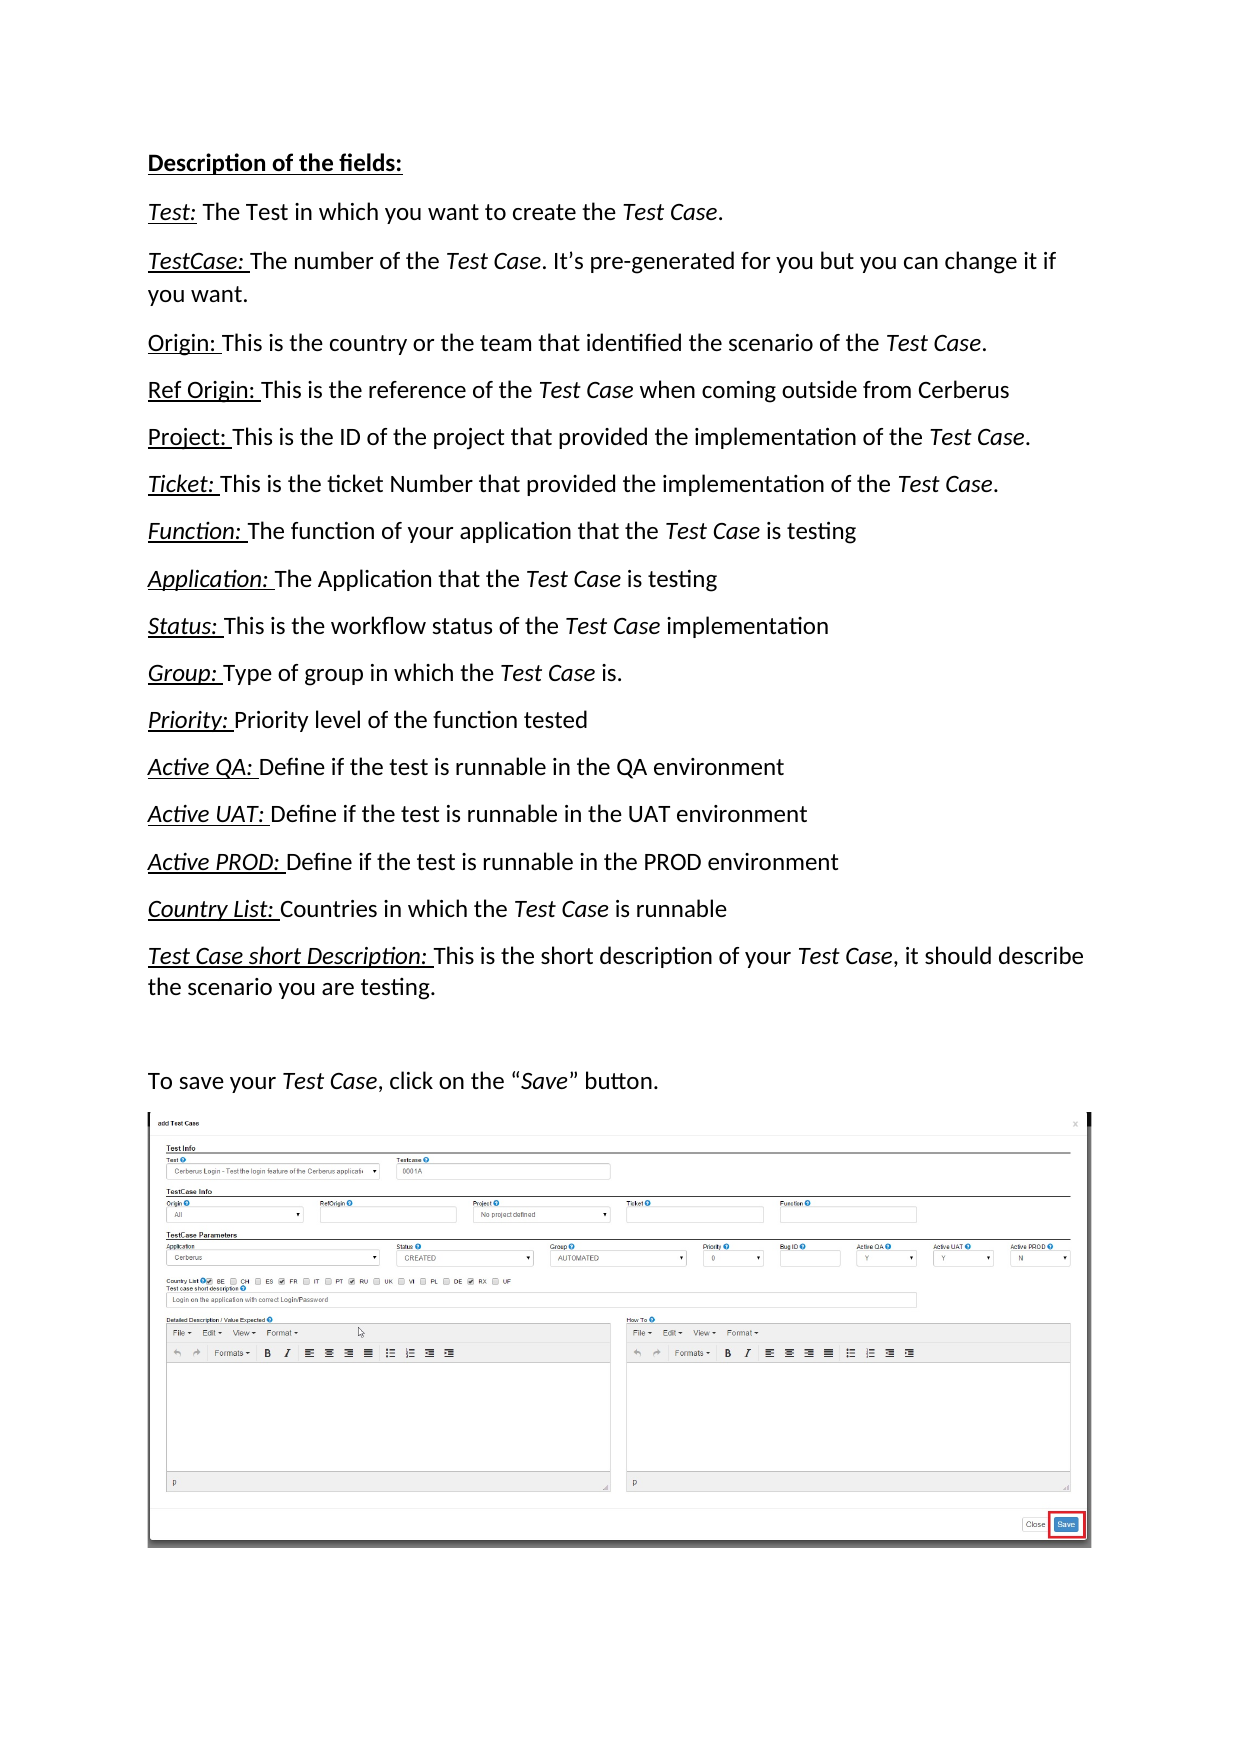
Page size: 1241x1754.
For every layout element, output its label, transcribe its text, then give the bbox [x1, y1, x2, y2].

text Active PROD: Define if the test is runnable in the PROD environment [148, 846, 1093, 876]
text Origin: This is the country or the team that identified the scenario of the Test Case. [148, 327, 1093, 357]
text Status: This is the workflow status of the Test Case implementation [148, 610, 1093, 640]
text Ticket: This is the ticket Number that provided the implementation of the Test Case. [148, 468, 1093, 499]
text Ref Origin: This is the reference of the Test Case when coming outside from Cerberus [148, 374, 1093, 404]
text Test Case short Description: This is the short description of your Test Case, it should describe the scenario you are testing. [148, 940, 1093, 1001]
text Active UAT: Define if the test is runnable in the UAT environment [148, 799, 1093, 829]
text Group: Type of group in which the Test Case is. [148, 657, 1093, 688]
text Active QA: Define if the test is runnable in the QA environment [148, 751, 1093, 782]
text Project: This is the ID of the project that provided the implementation of the Test Case. [148, 421, 1093, 452]
text Application: The Application that the Test Case is testing [148, 563, 1093, 593]
text Description of the fields: [148, 148, 1093, 178]
text TestCase: The number of the Test Case. It’s pre-generated for you but you can change it if you want. [148, 246, 1093, 308]
text Priority: Priority level of the function tested [148, 704, 1093, 735]
picture [147, 1112, 1092, 1548]
text Country List: Countries in which the Test Case is runnable [148, 893, 1093, 923]
text Function: The function of your application that the Test Case is testing [148, 516, 1093, 546]
text Test: The Test in which you want to create the Test Case. [148, 197, 1093, 227]
text To save your Test Case, click on the “Save” button. [148, 1065, 1093, 1096]
